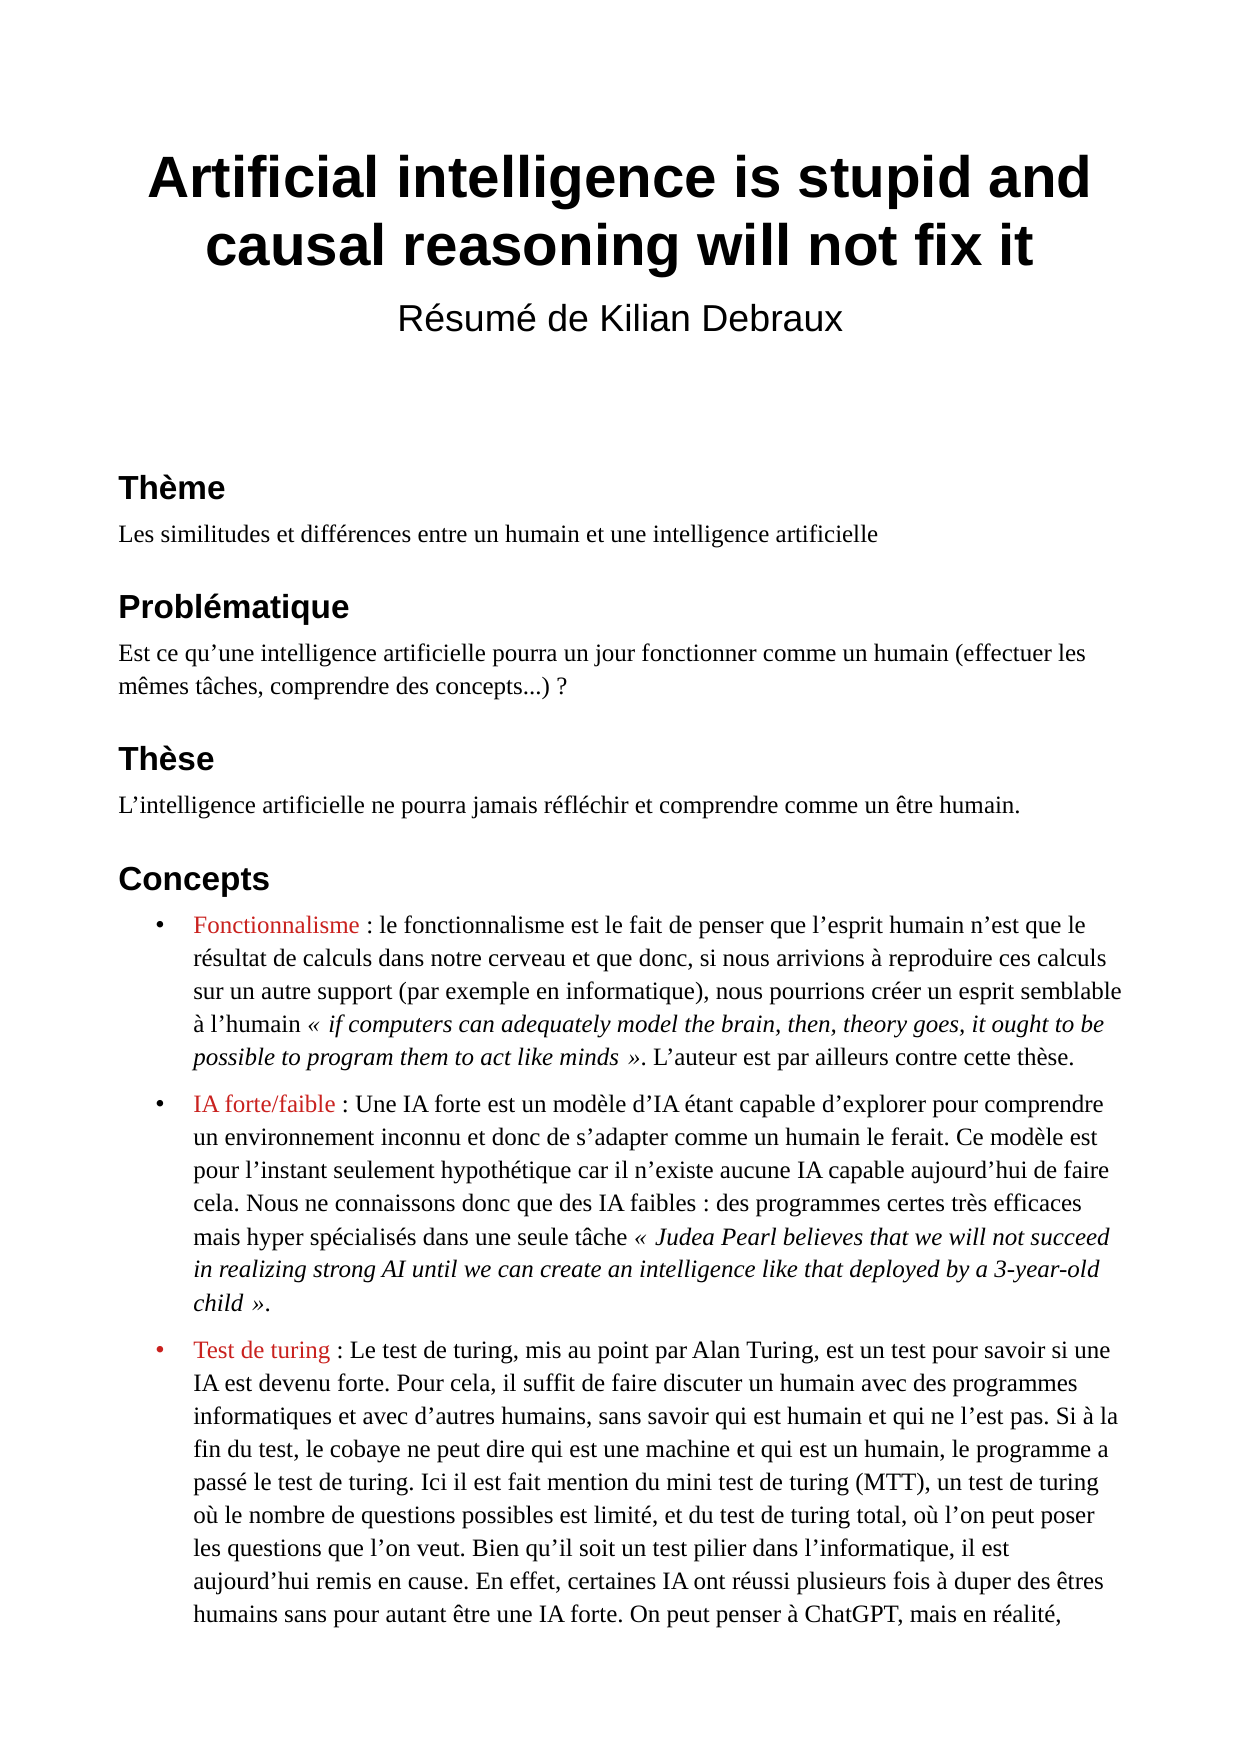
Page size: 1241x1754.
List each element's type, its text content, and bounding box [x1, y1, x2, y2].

subtitle Problématique [118, 587, 1122, 626]
text Les similitudes et différences entre un humain et une intelligence artificielle [118, 519, 1122, 547]
list IA forte/faible : Une IA forte est un modèle d’IA étant capable d’explorer pour comprendre un environnement inconnu et donc de s’adapter comme un humain le ferait. Ce modèle est pour l’instant seulement hypothétique car il n’existe aucune IA capable aujourd’hui de faire cela. Nous ne connaissons donc que des IA faibles : des programmes certes très efficaces mais hyper spécialisés dans une seule tâche « Judea Pearl believes that we will not succeed in realizing strong AI until we can create an intelligence like that deployed by a 3-year-old child ». [156, 1089, 1122, 1316]
text L’intelligence artificielle ne pourra jamais réfléchir et comprendre comme un être humain. [118, 790, 1122, 819]
subtitle Résumé de Kilian Debraux [118, 296, 1122, 339]
title Artificial intelligence is stupid and causal reasoning will not fix it [118, 143, 1122, 277]
subtitle Concepts [118, 859, 1122, 897]
subtitle Thème [118, 468, 1122, 506]
list Fonctionnalisme : le fonctionnalisme est le fait de penser que l’esprit humain n’est que le résultat de calculs dans notre cerveau et que donc, si nous arrivions à reproduire ces calculs sur un autre support (par exemple en informatique), nous pourrions créer un esprit semblable à l’humain « if computers can adequately model the brain, then, theory goes, it ought to be possible to program them to act like minds ». L’auteur est par ailleurs contre cette thèse. [156, 910, 1122, 1071]
subtitle Thèse [118, 739, 1122, 778]
text Est ce qu’une intelligence artificielle pourra un jour fonctionner comme un humain (effectuer les mêmes tâches, comprendre des concepts...) ? [118, 638, 1122, 700]
list Test de turing : Le test de turing, mis au point par Alan Turing, est un test pour savoir si une IA est devenu forte. Pour cela, il suffit de faire discuter un humain avec des programmes informatiques et avec d’autres humains, sans savoir qui est humain et qui ne l’est pas. Si à la fin du test, le cobaye ne peut dire qui est une machine et qui est un humain, le programme a passé le test de turing. Ici il est fait mention du mini test de turing (MTT), un test de turing où le nombre de questions possibles est limité, et du test de turing total, où l’on peut poser les questions que l’on veut. Bien qu’il soit un test pilier dans l’informatique, il est aujourd’hui remis en cause. En effet, certaines IA ont réussi plusieurs fois à duper des êtres humains sans pour autant être une IA forte. On peut penser à ChatGPT, mais en réalité, [156, 1335, 1122, 1628]
